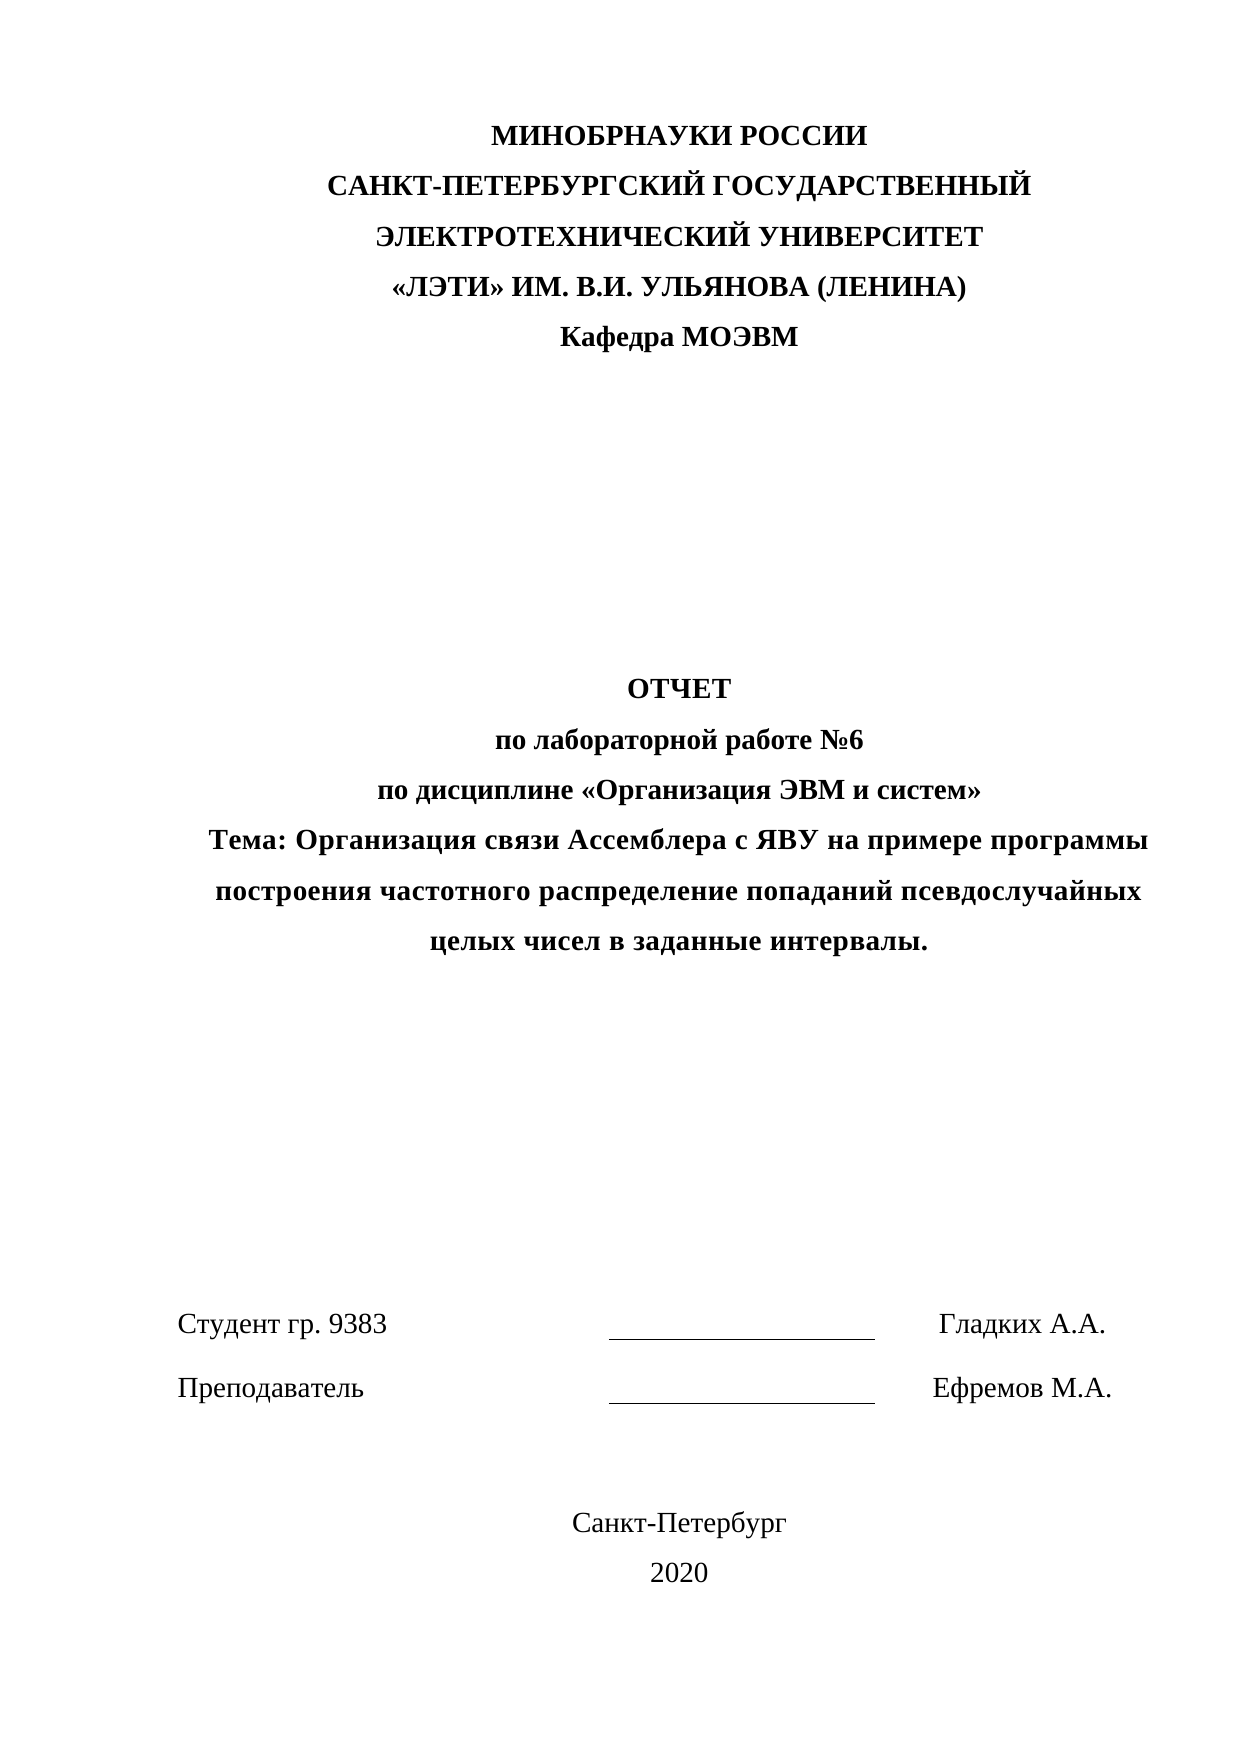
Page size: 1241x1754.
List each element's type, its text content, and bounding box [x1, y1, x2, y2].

text отчет [177, 672, 1181, 705]
table_header Гладких А.А. [875, 1275, 1170, 1339]
table_header Студент гр. 9383 [166, 1275, 609, 1339]
text электротехнический университет [177, 219, 1181, 252]
table_header [609, 1275, 875, 1339]
text 2020 [177, 1555, 1181, 1589]
table_cell Ефремов М.А. [875, 1339, 1170, 1403]
text Санкт-Петербургский государственный [177, 168, 1181, 202]
text по лабораторной работе №6 [177, 722, 1181, 755]
text Тема: Организация связи Ассемблера с ЯВУ на примере программы построения частотного распределение попаданий псевдослучайных целых чисел в заданные интервалы. [177, 822, 1181, 957]
text МИНОБРНАУКИ РОССИИ [177, 118, 1181, 152]
text Санкт-Петербург [177, 1505, 1181, 1538]
text по дисциплине «Организация ЭВМ и систем» [177, 772, 1181, 806]
table_cell [609, 1340, 875, 1403]
text «ЛЭТИ» им. В.И. Ульянова (Ленина) [177, 269, 1181, 303]
table_cell Преподаватель [166, 1339, 609, 1403]
text Кафедра МОЭВМ [177, 319, 1181, 353]
